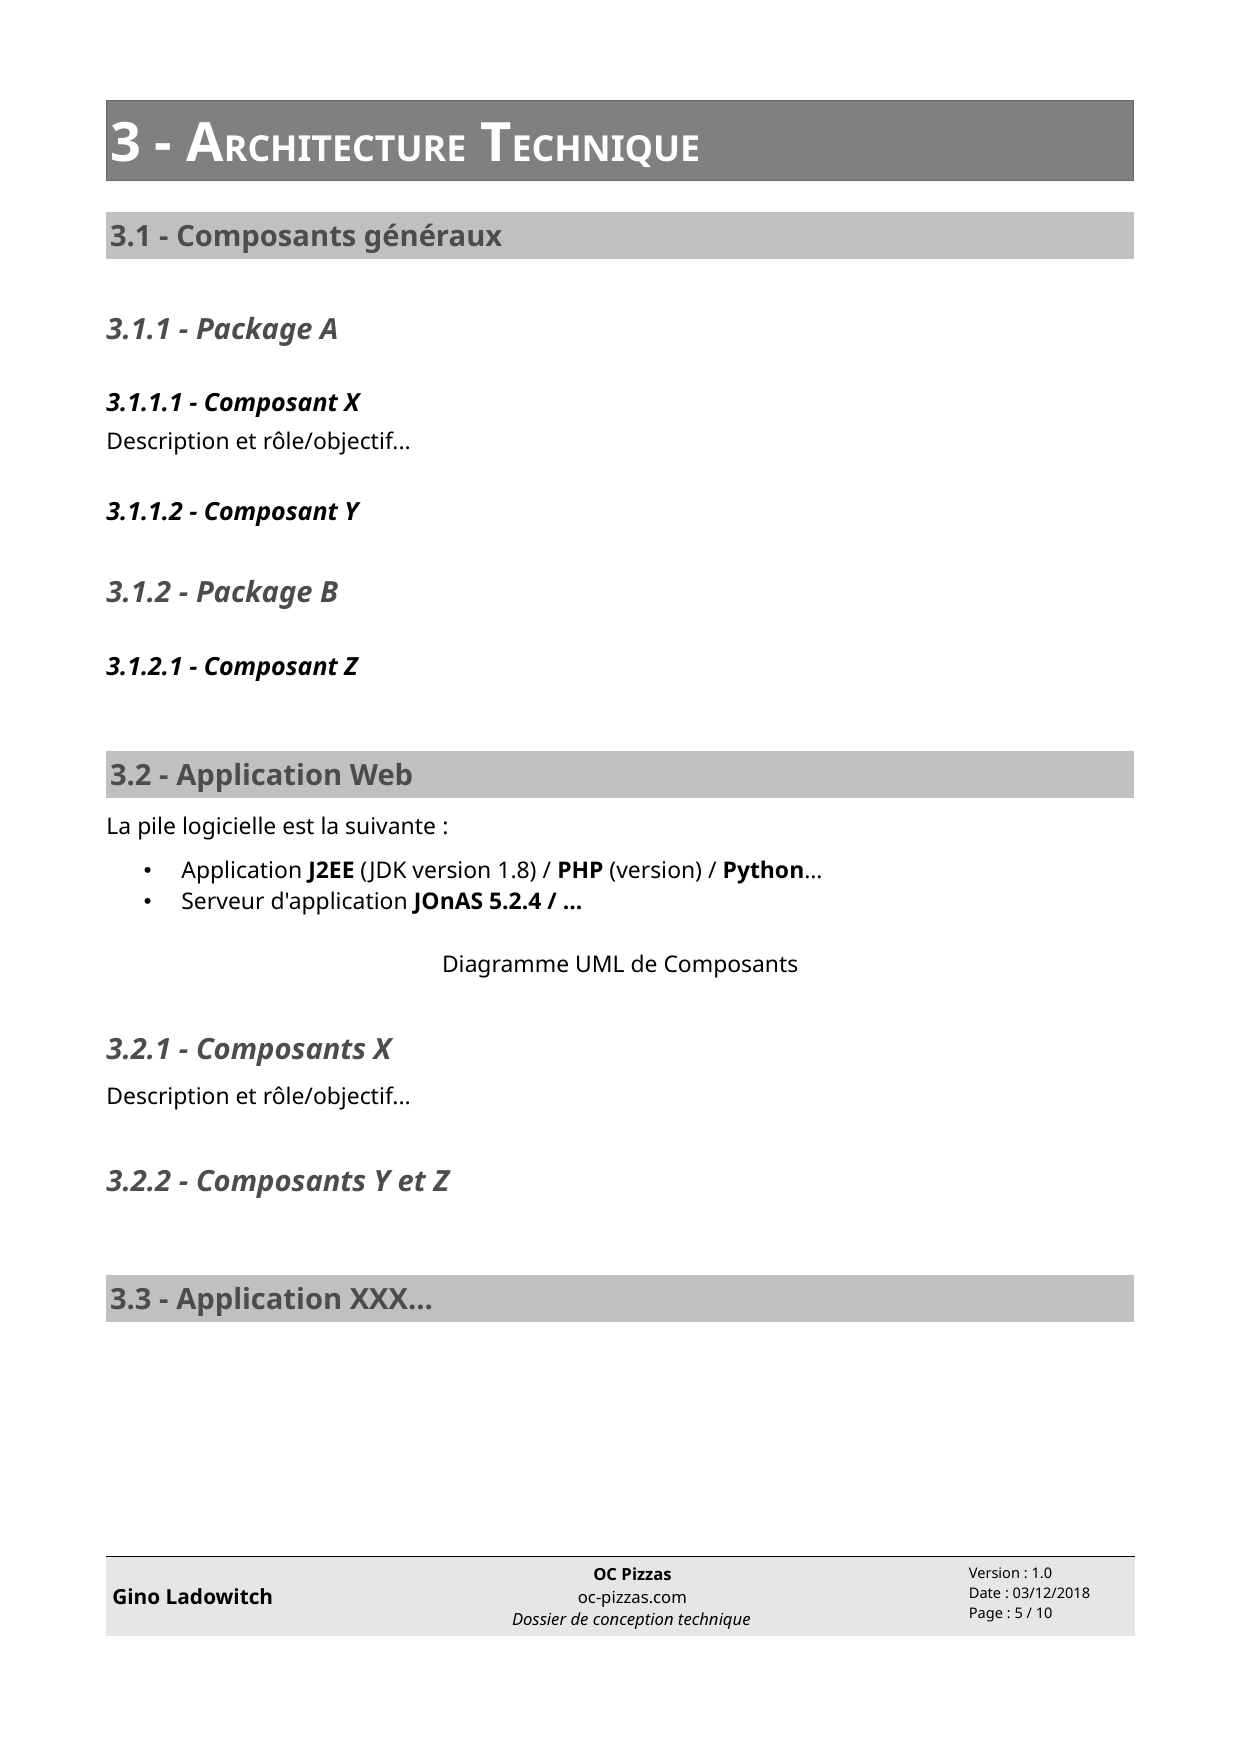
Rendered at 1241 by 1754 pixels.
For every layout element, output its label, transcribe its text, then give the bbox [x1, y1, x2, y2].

subtitle Architecture Technique [107, 101, 1133, 180]
text La pile logicielle est la suivante : [106, 810, 1134, 841]
list Application J2EE (JDK version 1.8) / PHP (version) / Python… [144, 854, 1134, 885]
subtitle Composant X [106, 385, 1134, 419]
text Description et rôle/objectif... [106, 425, 1134, 457]
subtitle Package A [106, 308, 1134, 348]
subtitle Composant Z [106, 648, 1134, 682]
subtitle Composants généraux [107, 213, 1133, 258]
text Diagramme UML de Composants [106, 947, 1134, 979]
subtitle Package B [106, 571, 1134, 611]
list Serveur d'application JOnAS 5.2.4 / ... [144, 885, 1134, 916]
subtitle Composants Y et Z [106, 1160, 1134, 1200]
subtitle Application XXX... [107, 1276, 1133, 1321]
subtitle Composant Y [106, 494, 1134, 528]
subtitle Composants X [106, 1028, 1134, 1068]
subtitle Application Web [107, 752, 1133, 797]
text Description et rôle/objectif... [106, 1080, 1134, 1111]
